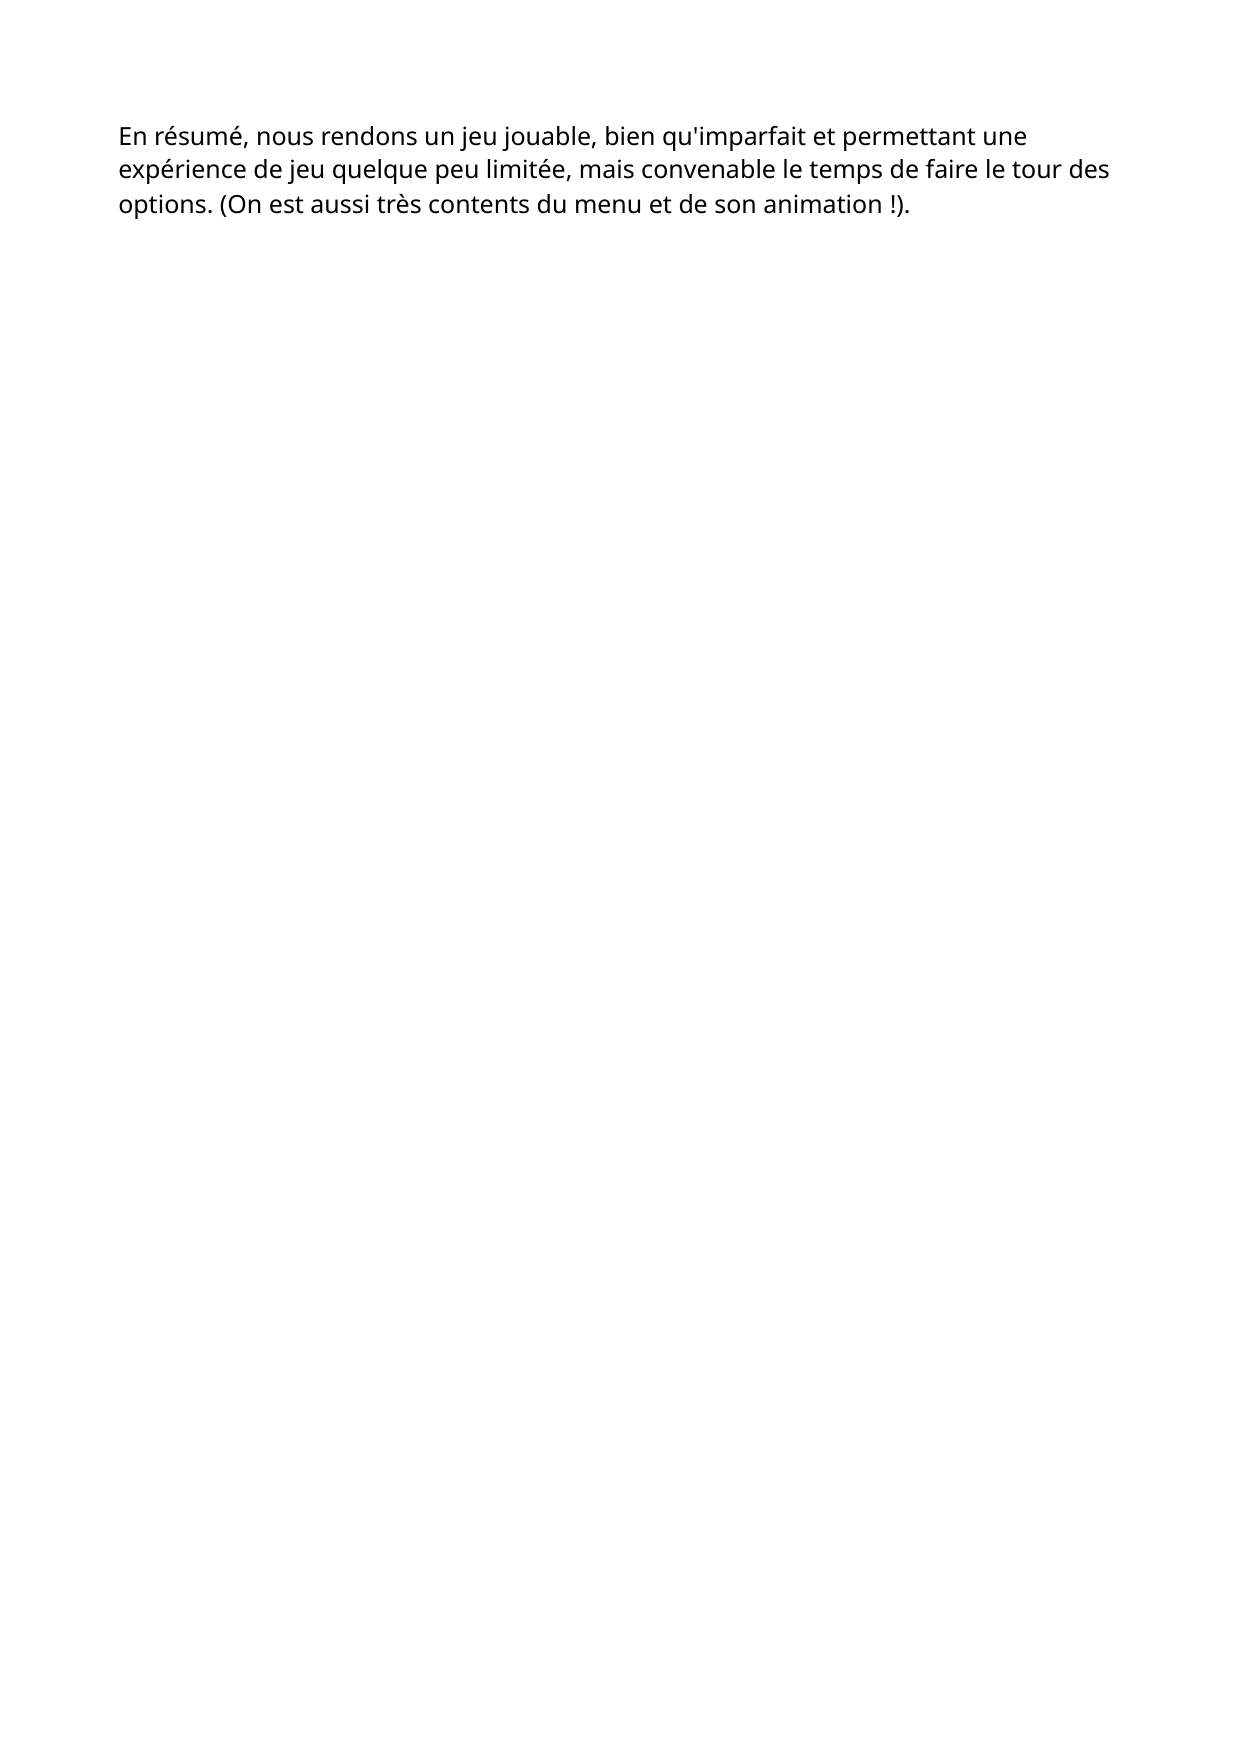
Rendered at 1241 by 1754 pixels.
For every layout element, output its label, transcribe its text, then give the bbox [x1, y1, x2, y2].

text En résumé, nous rendons un jeu jouable, bien qu'imparfait et permettant une expérience de jeu quelque peu limitée, mais convenable le temps de faire le tour des options. (On est aussi très contents du menu et de son animation !). [118, 118, 1122, 220]
